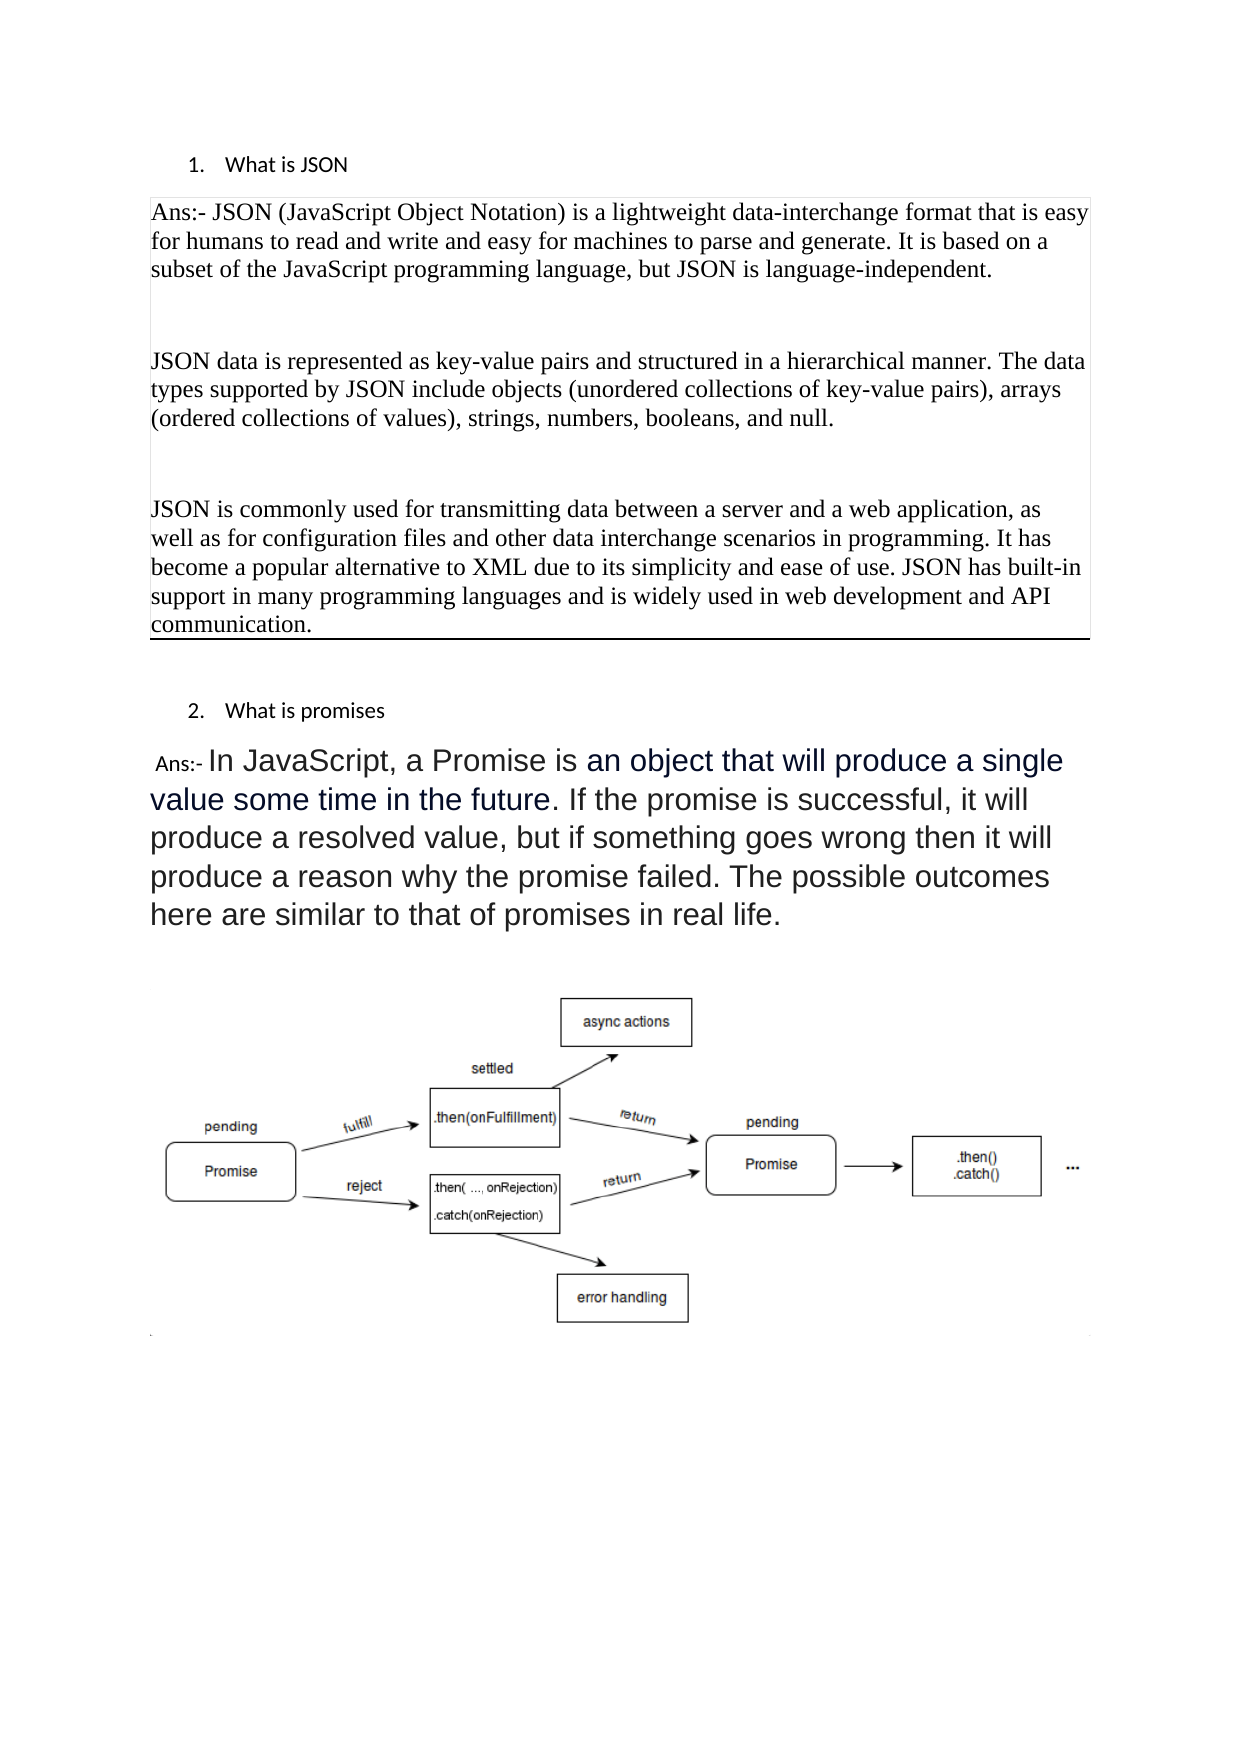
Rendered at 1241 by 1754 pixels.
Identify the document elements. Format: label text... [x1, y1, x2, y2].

text JSON data is represented as key-value pairs and structured in a hierarchical manner. The data types supported by JSON include objects (unordered collections of key-value pairs), arrays (ordered collections of values), strings, numbers, booleans, and null. [151, 345, 1090, 432]
list What is promises [187, 696, 1090, 724]
text JSON is commonly used for transmitting data between a server and a web application, as well as for configuration files and other data interchange scenarios in programming. It has become a popular alternative to XML due to its simplicity and ease of use. JSON has built-in support in many programming languages and is widely used in web development and API communication. [151, 494, 1090, 638]
text Ans:- In JavaScript, a Promise is an object that will produce a single value some time in the future. If the promise is successful, it will produce a resolved value, but if something goes wrong then it will produce a reason why the promise failed. The possible outcomes here are similar to that of promises in real life. [150, 742, 1090, 932]
list What is JSON [187, 150, 1090, 178]
text Ans:- JSON (JavaScript Object Notation) is a lightweight data-interchange format that is easy for humans to read and write and easy for machines to parse and generate. It is based on a subset of the JavaScript programming language, but JSON is language-independent. [151, 198, 1090, 283]
